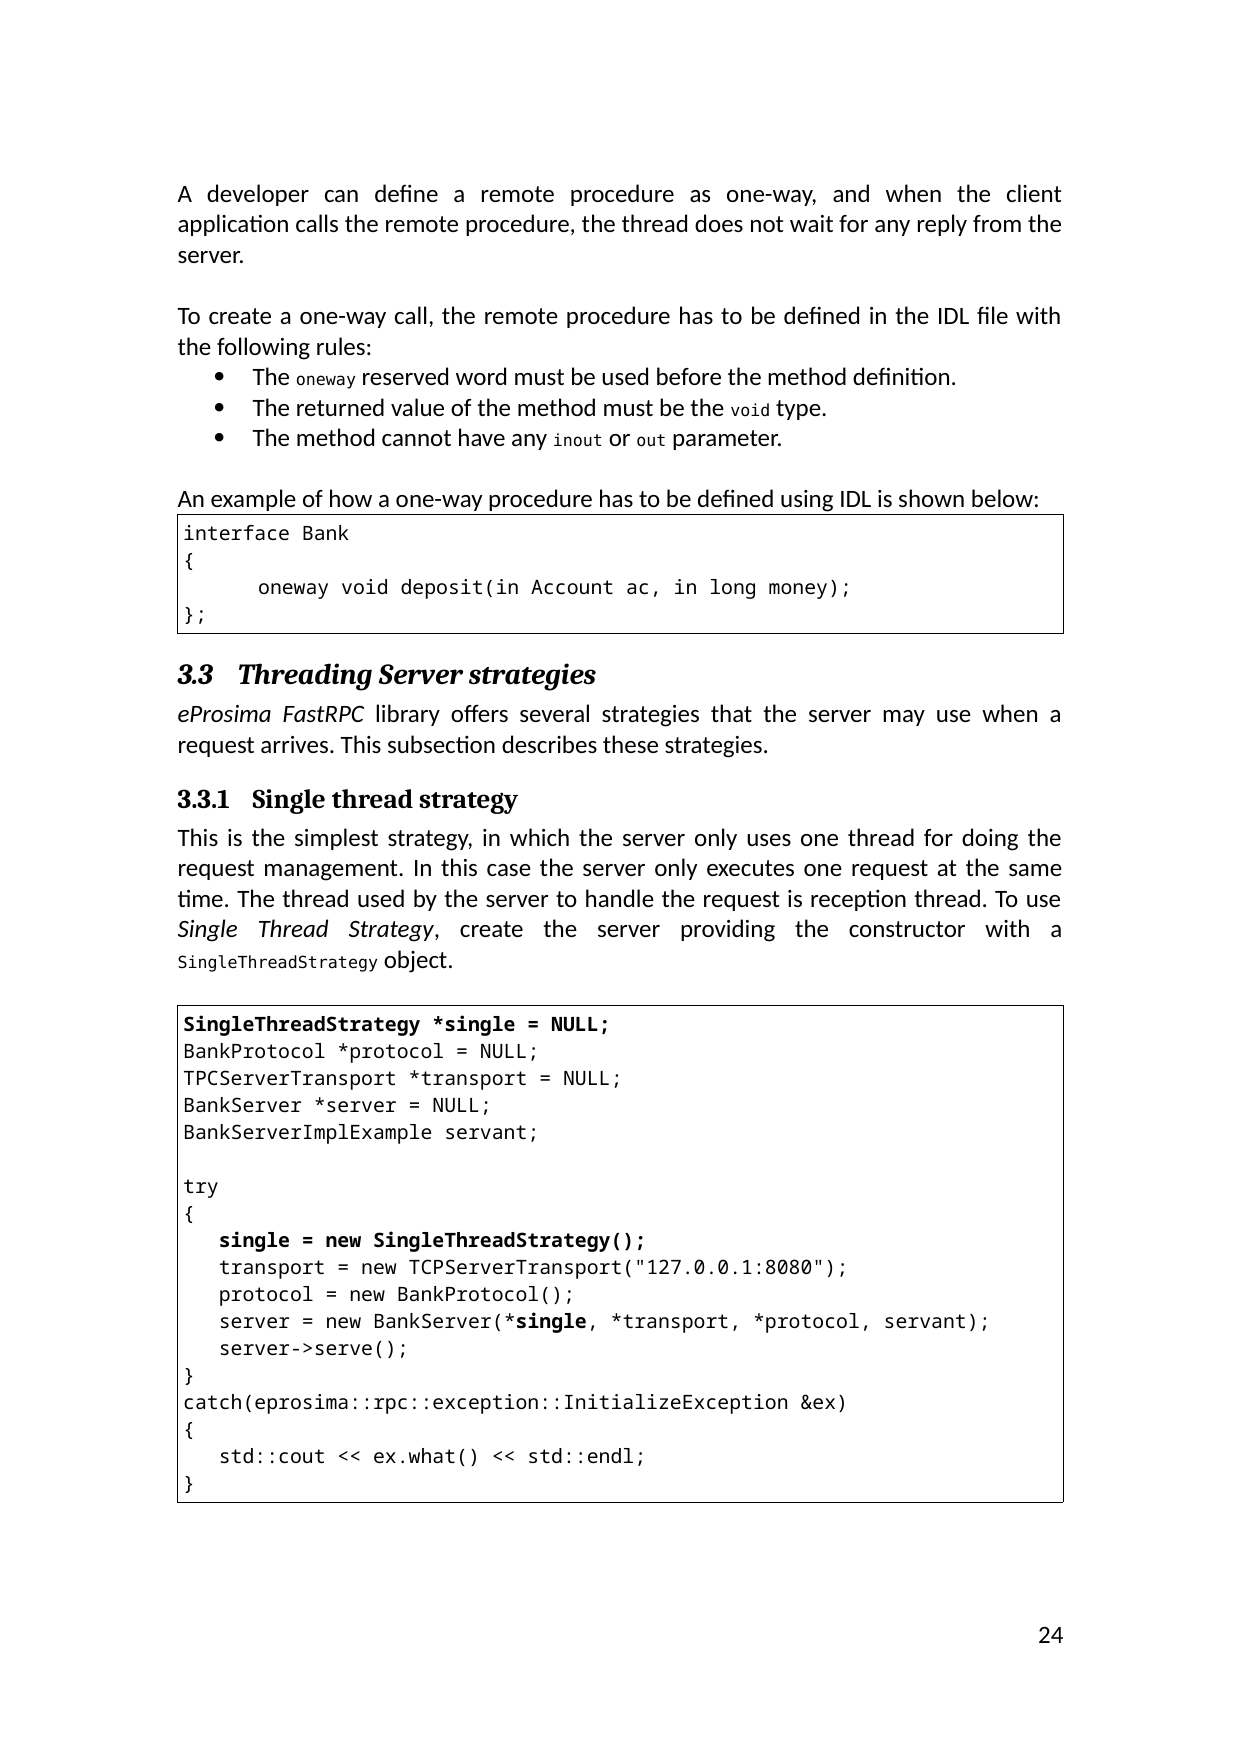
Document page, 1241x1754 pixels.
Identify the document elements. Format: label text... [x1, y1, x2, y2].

subtitle Single thread strategy [177, 784, 1063, 815]
text A developer can define a remote procedure as one-way, and when the client application calls the remote procedure, the thread does not wait for any reply from the server. [177, 178, 1063, 270]
list The method cannot have any inout or out parameter. [215, 422, 1063, 453]
list The returned value of the method must be the void type. [215, 392, 1063, 422]
subtitle Threading Server strategies [177, 658, 1063, 692]
text eProsima FastRPC library offers several strategies that the server may use when a request arrives. This subsection describes these strategies. [177, 698, 1063, 759]
table_header interface Bank { oneway void deposit(in Account ac, in long money); }; [178, 515, 1063, 633]
list The oneway reserved word must be used before the method definition. [215, 361, 1063, 392]
text An example of how a one-way procedure has to be defined using IDL is shown below: [177, 483, 1063, 514]
text To create a one-way call, the remote procedure has to be defined in the IDL file with the following rules: [177, 300, 1063, 361]
table_header SingleThreadStrategy *single = NULL; BankProtocol *protocol = NULL; TPCServerTransport *transport = NULL; BankServer *server = NULL; BankServerImplExample servant; try { single = new SingleThreadStrategy(); transport = new TCPServerTransport("127.0.0.1:8080"); protocol = new BankProtocol(); server = new BankServer(*single, *transport, *protocol, servant); server->serve(); } catch(eprosima::rpc::exception::InitializeException &ex) { std::cout << ex.what() << std::endl; } [178, 1006, 1063, 1502]
text This is the simplest strategy, in which the server only uses one thread for doing the request management. In this case the server only executes one request at the same time. The thread used by the server to handle the request is reception thread. To use Single Thread Strategy, create the server providing the constructor with a SingleThreadStrategy object. [177, 822, 1063, 974]
